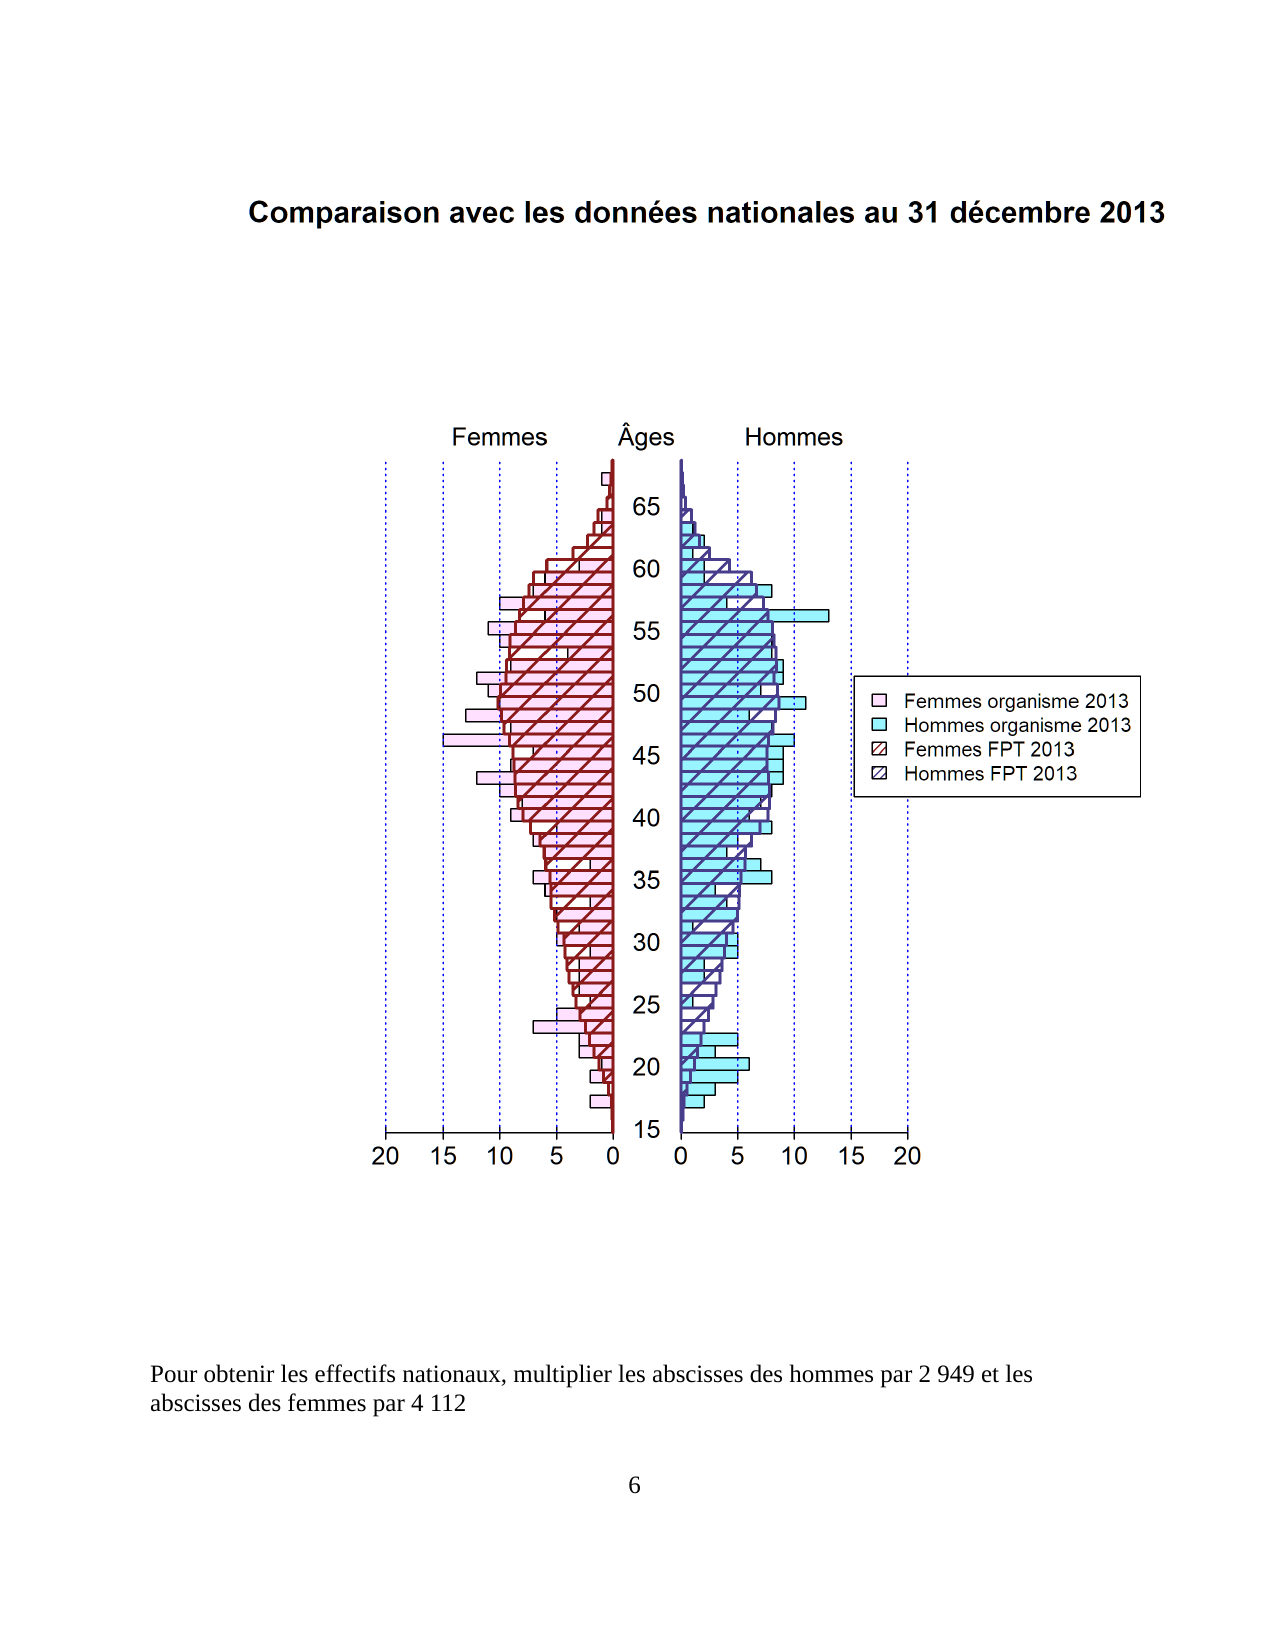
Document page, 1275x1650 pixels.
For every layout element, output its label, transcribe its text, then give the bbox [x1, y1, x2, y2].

text Pour obtenir les effectifs nationaux, multiplier les abscisses des hommes par 2 949 et les abscisses des femmes par 4 112 [150, 1354, 1125, 1417]
picture [150, 150, 1204, 1354]
